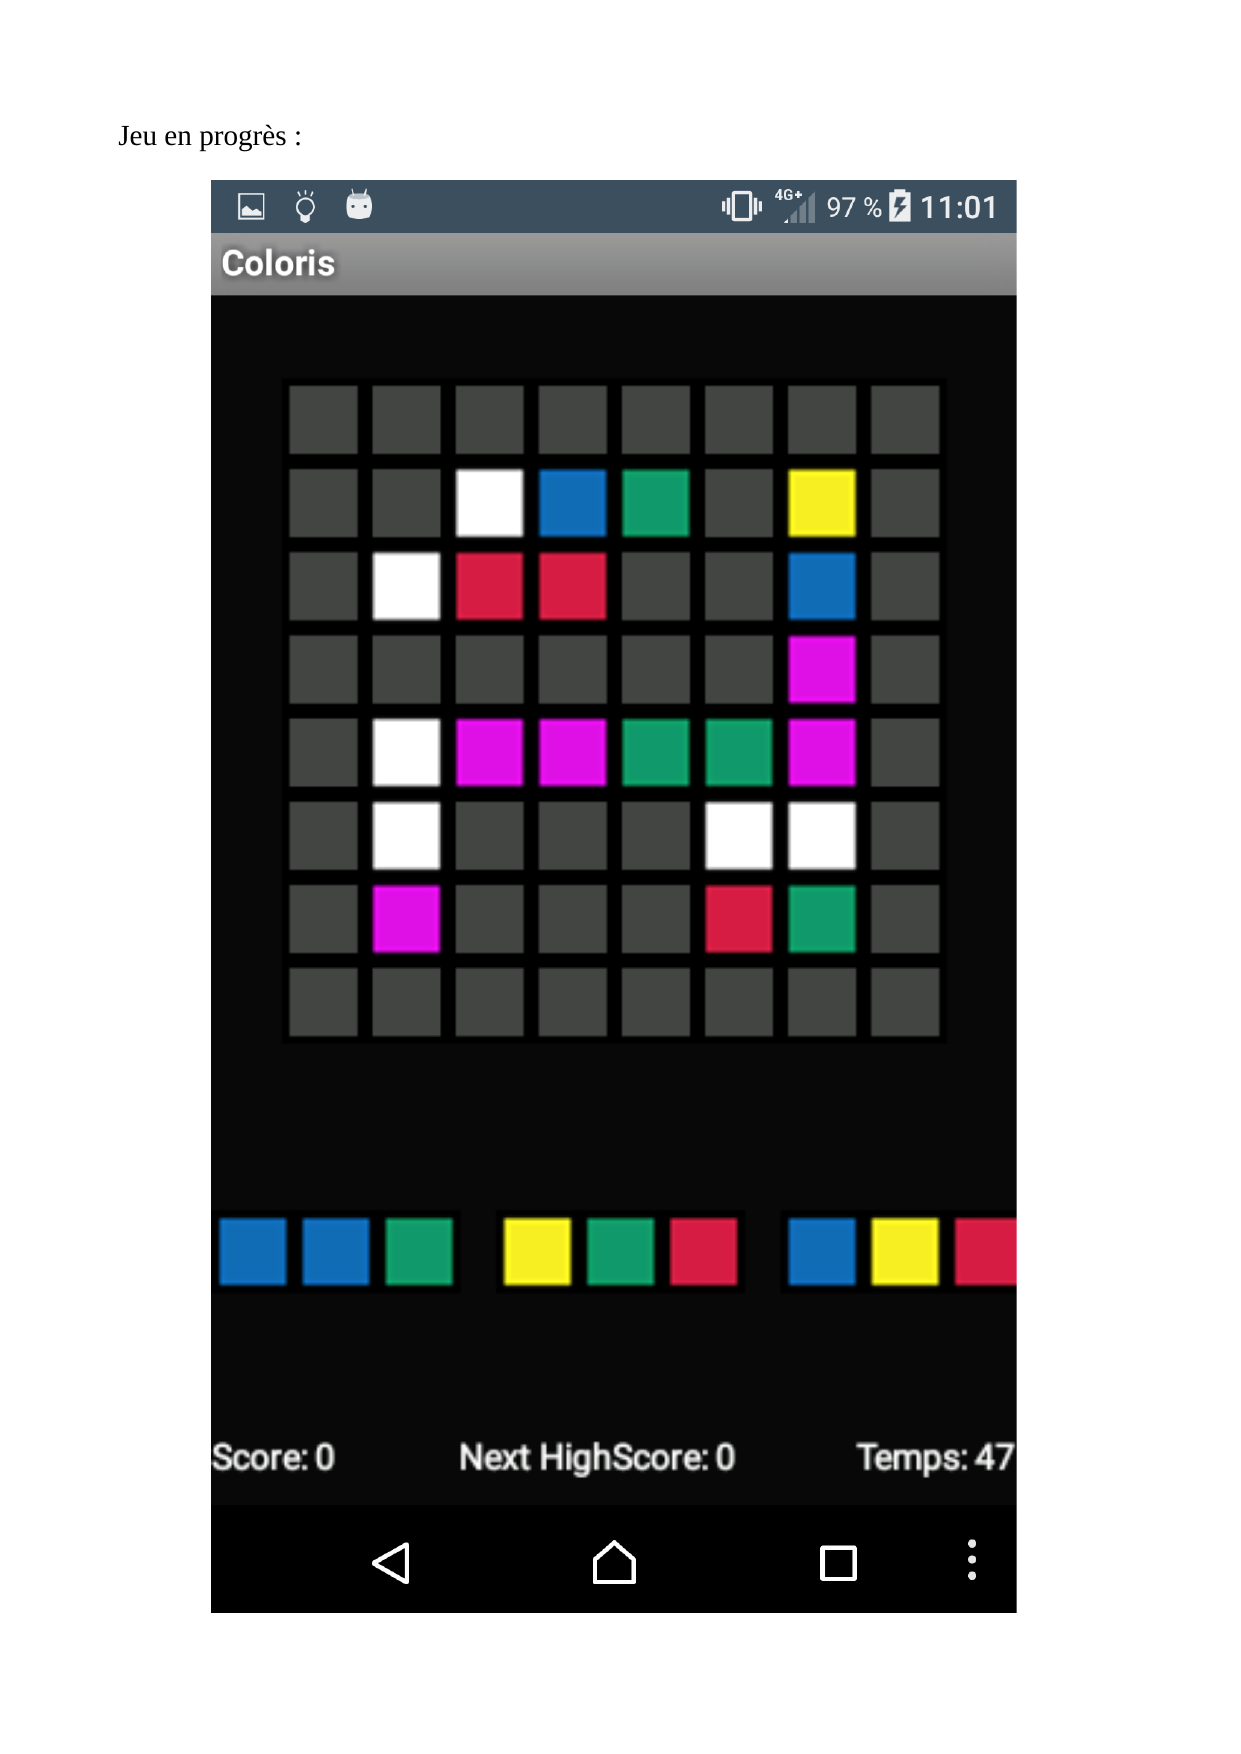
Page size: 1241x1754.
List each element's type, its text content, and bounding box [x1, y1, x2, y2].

text Jeu en progrès : [118, 118, 1122, 152]
picture [211, 180, 1017, 1613]
